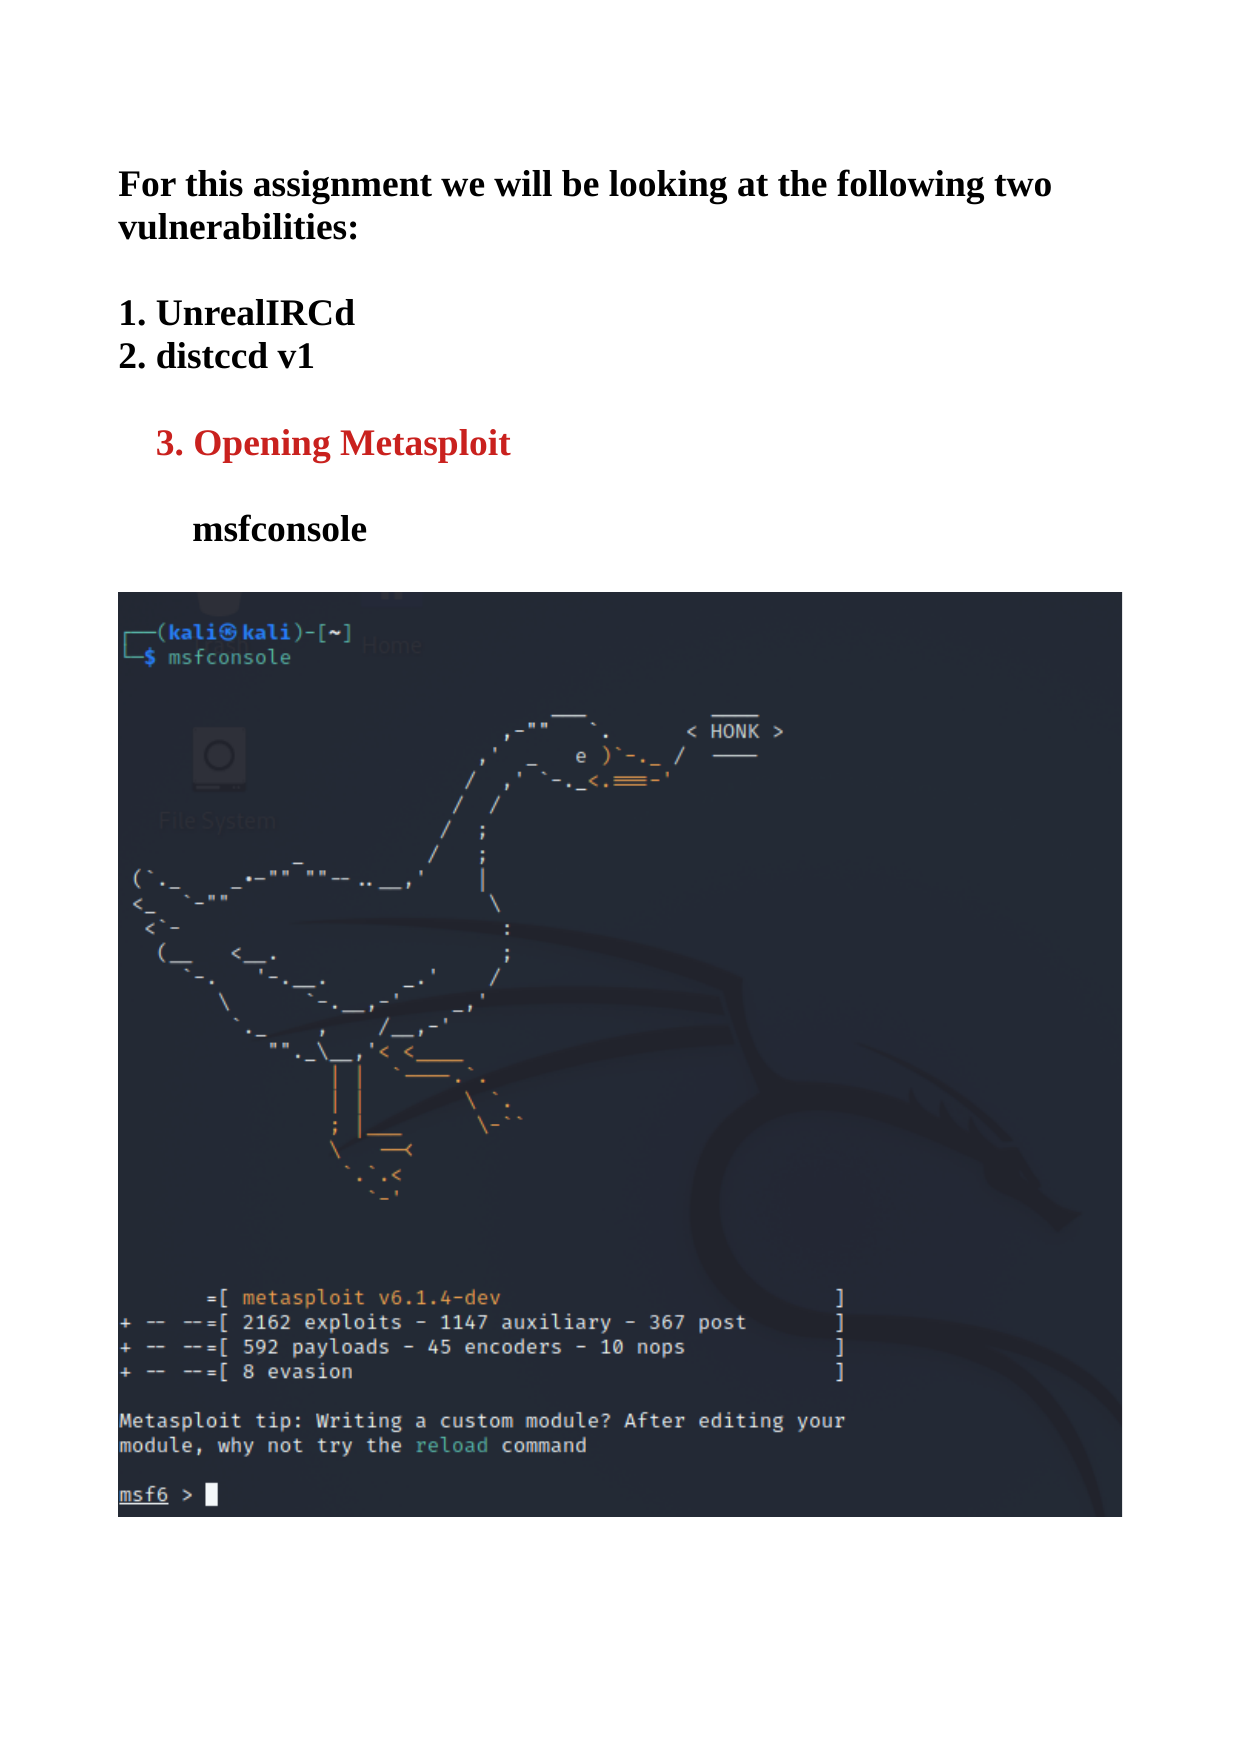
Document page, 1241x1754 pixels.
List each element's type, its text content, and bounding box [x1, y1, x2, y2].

text 1. UnrealIRCd [118, 291, 1122, 334]
text For this assignment we will be looking at the following two vulnerabilities: [118, 161, 1122, 247]
picture [118, 592, 1123, 1517]
text msfconsole [118, 506, 1122, 549]
text 2. distccd v1 [118, 334, 1122, 377]
list Opening Metasploit [156, 420, 1122, 463]
